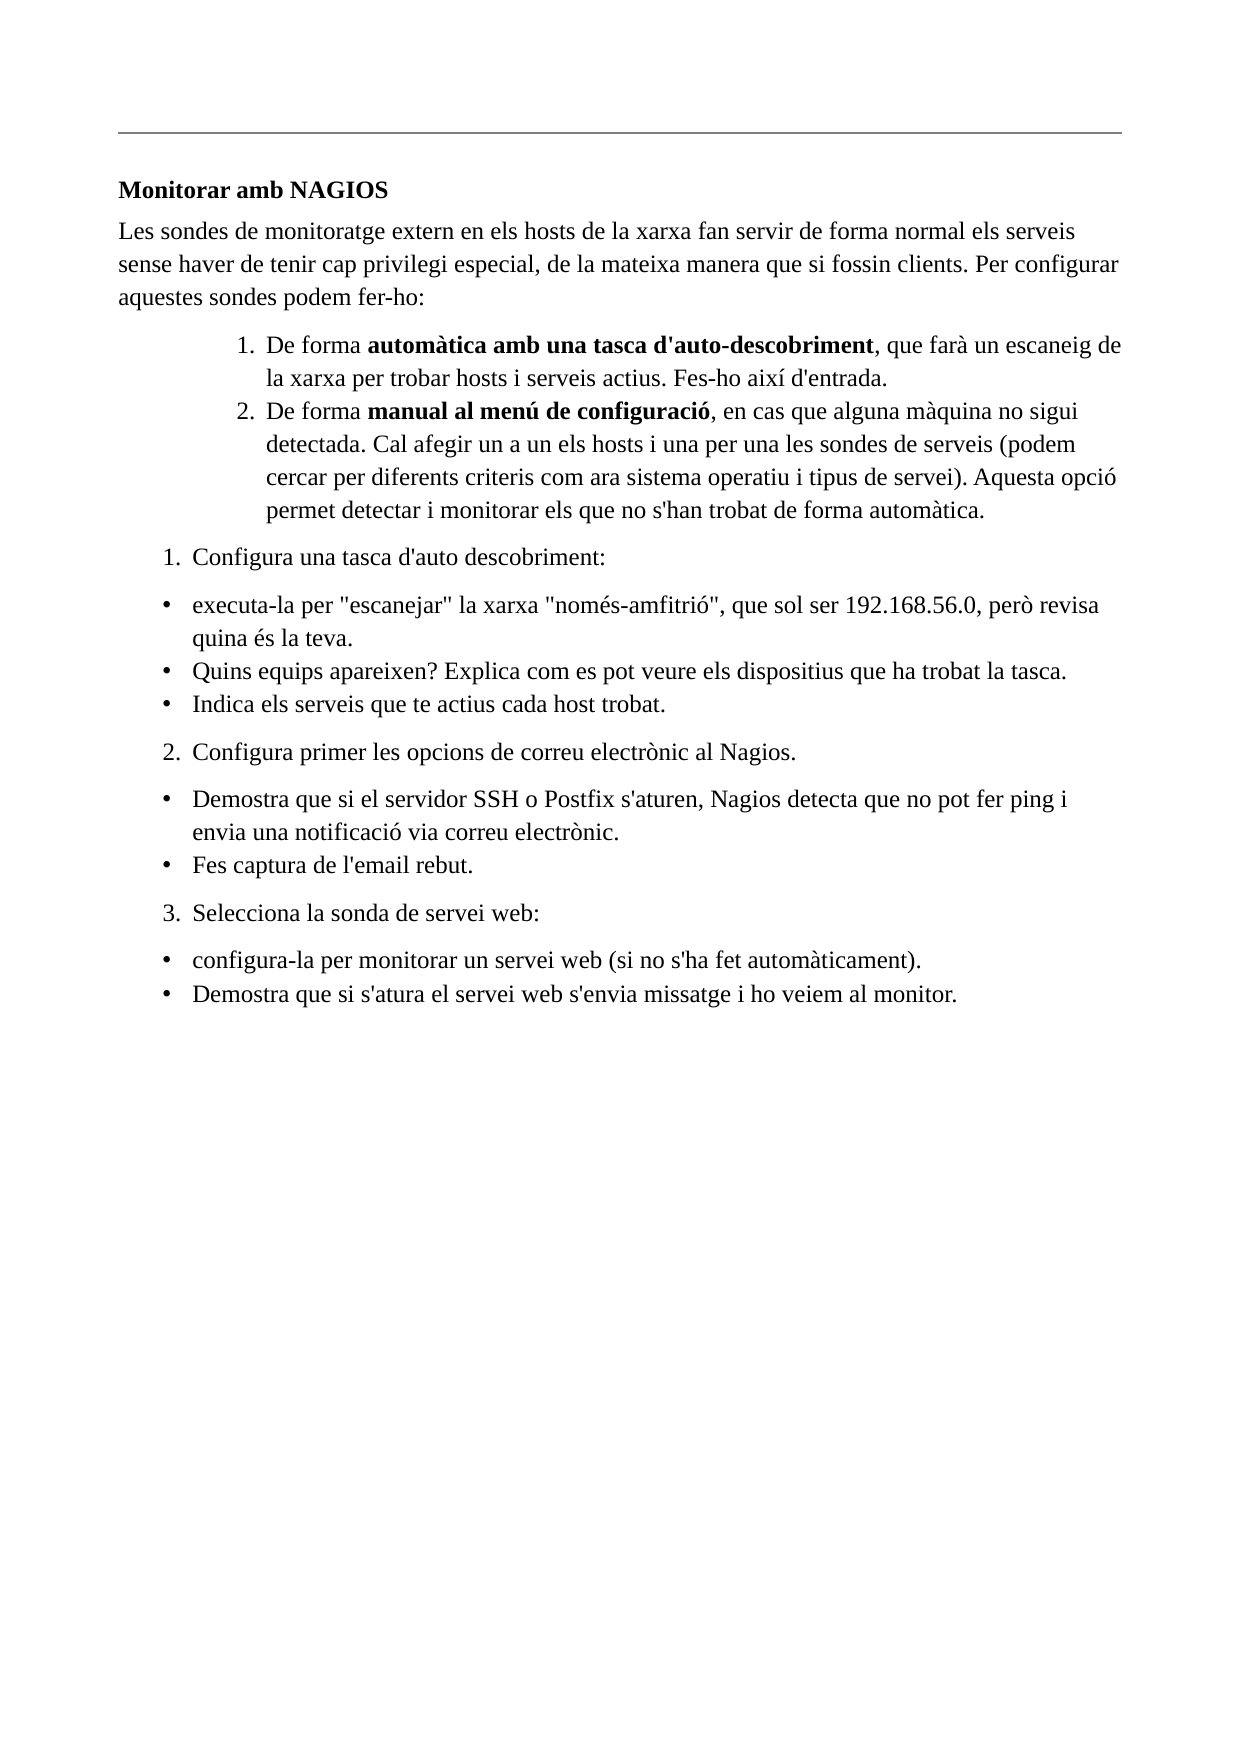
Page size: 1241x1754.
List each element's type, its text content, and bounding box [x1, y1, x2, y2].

list executa-la per "escanejar" la xarxa "només-amfitrió", que sol ser 192.168.56.0, però revisa quina és la teva. [162, 590, 1122, 652]
list Fes captura de l'email rebut. [162, 850, 1122, 879]
text Les sondes de monitoratge extern en els hosts de la xarxa fan servir de forma normal els serveis sense haver de tenir cap privilegi especial, de la mateixa manera que si fossin clients. Per configurar aquestes sondes podem fer-ho: [118, 216, 1122, 311]
list De forma automàtica amb una tasca d'auto-descobriment, que farà un escaneig de la xarxa per trobar hosts i serveis actius. Fes-ho així d'entrada. [236, 330, 1122, 392]
list Quins equips apareixen? Explica com es pot veure els dispositius que ha trobat la tasca. [162, 656, 1122, 685]
list Configura primer les opcions de correu electrònic al Nagios. [162, 737, 1122, 766]
list Demostra que si el servidor SSH o Postfix s'aturen, Nagios detecta que no pot fer ping i envia una notificació via correu electrònic. [162, 784, 1122, 846]
list De forma manual al menú de configuració, en cas que alguna màquina no sigui detectada. Cal afegir un a un els hosts i una per una les sondes de serveis (podem cercar per diferents criteris com ara sistema operatiu i tipus de servei). Aquesta opció permet detectar i monitorar els que no s'han trobat de forma automàtica. [236, 396, 1122, 524]
list Indica els serveis que te actius cada host trobat. [162, 689, 1122, 718]
list configura-la per monitorar un servei web (si no s'ha fet automàticament). [162, 946, 1122, 974]
subtitle Monitorar amb NAGIOS [118, 175, 1122, 204]
list Configura una tasca d'auto descobriment: [162, 542, 1122, 571]
list Demostra que si s'atura el servei web s'envia missatge i ho veiem al monitor. [162, 979, 1122, 1007]
list Selecciona la sonda de servei web: [162, 898, 1122, 927]
